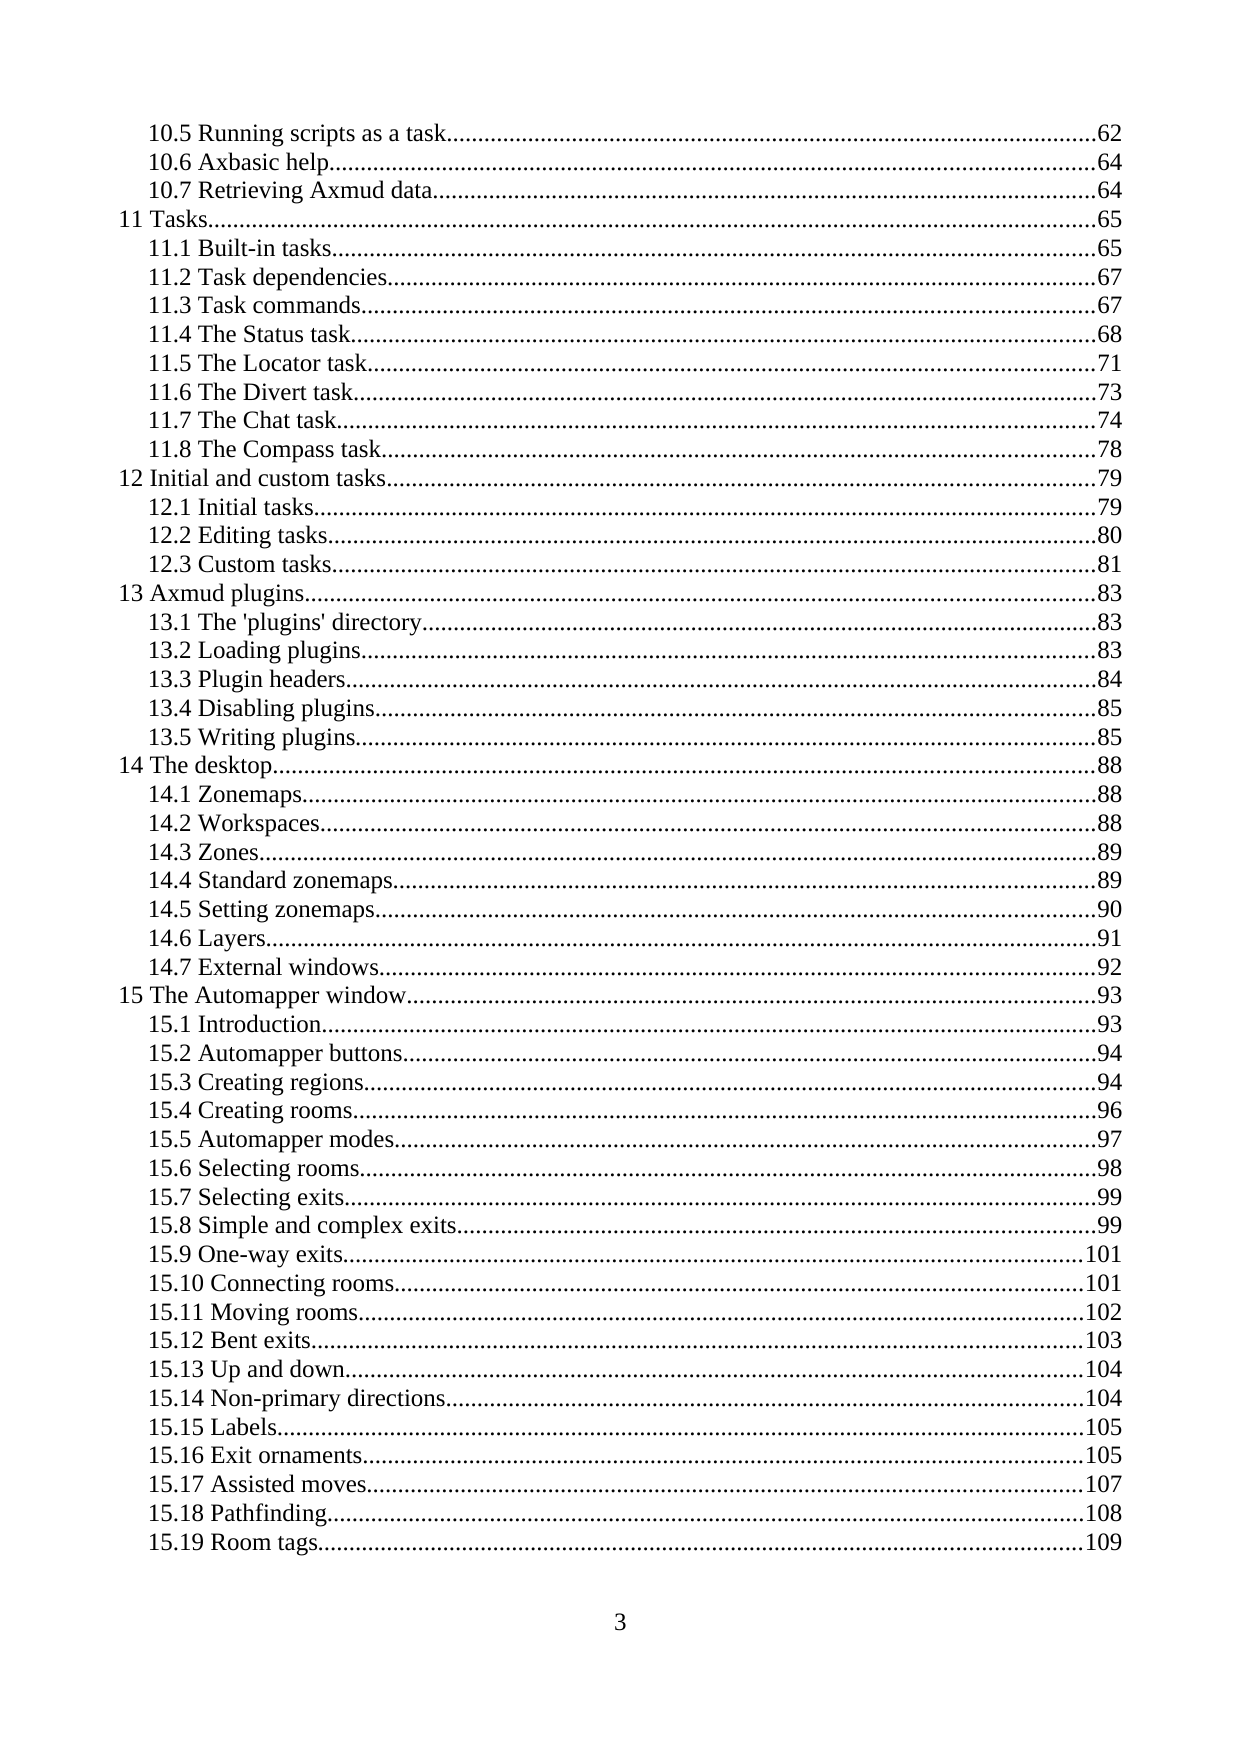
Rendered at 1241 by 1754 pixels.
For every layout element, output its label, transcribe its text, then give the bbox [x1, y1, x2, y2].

text 11.1 Built-in tasks 65 [148, 233, 1122, 262]
text 15.2 Automapper buttons 94 [148, 1038, 1122, 1067]
text 15.15 Labels 105 [148, 1412, 1122, 1441]
text 13.3 Plugin headers 84 [148, 664, 1122, 693]
text 14 The desktop 88 [118, 751, 1122, 779]
text 12.3 Custom tasks 81 [148, 549, 1122, 578]
text 15 The Automapper window 93 [118, 981, 1122, 1009]
text 11.8 The Compass task 78 [148, 434, 1122, 463]
text 15.4 Creating rooms 96 [148, 1096, 1122, 1124]
text 12.1 Initial tasks 79 [148, 492, 1122, 521]
text 11.5 The Locator task 71 [148, 348, 1122, 377]
text 14.3 Zones 89 [148, 837, 1122, 866]
text 15.13 Up and down 104 [148, 1354, 1122, 1383]
text 14.4 Standard zonemaps 89 [148, 866, 1122, 894]
text 14.5 Setting zonemaps 90 [148, 894, 1122, 923]
text 10.7 Retrieving Axmud data 64 [148, 176, 1122, 204]
text 13 Axmud plugins 83 [118, 578, 1122, 607]
text 15.17 Assisted moves 107 [148, 1469, 1122, 1498]
text 13.2 Loading plugins 83 [148, 636, 1122, 664]
text 13.4 Disabling plugins 85 [148, 693, 1122, 722]
text 15.1 Introduction 93 [148, 1009, 1122, 1038]
text 11.6 The Divert task 73 [148, 377, 1122, 406]
text 15.12 Bent exits 103 [148, 1326, 1122, 1354]
text 14.6 Layers 91 [148, 923, 1122, 952]
text 15.5 Automapper modes 97 [148, 1124, 1122, 1153]
text 10.5 Running scripts as a task 62 [148, 118, 1122, 147]
text 15.8 Simple and complex exits 99 [148, 1211, 1122, 1239]
text 15.9 One-way exits 101 [148, 1239, 1122, 1268]
text 14.1 Zonemaps 88 [148, 779, 1122, 808]
text 14.7 External windows 92 [148, 952, 1122, 981]
text 15.18 Pathfinding 108 [148, 1498, 1122, 1527]
text 10.6 Axbasic help 64 [148, 147, 1122, 176]
text 15.11 Moving rooms 102 [148, 1297, 1122, 1326]
text 15.16 Exit ornaments 105 [148, 1441, 1122, 1469]
text 13.1 The 'plugins' directory 83 [148, 607, 1122, 636]
text 15.7 Selecting exits 99 [148, 1182, 1122, 1211]
text 15.14 Non-primary directions 104 [148, 1383, 1122, 1412]
text 11.7 The Chat task 74 [148, 406, 1122, 434]
text 12.2 Editing tasks 80 [148, 521, 1122, 549]
text 13.5 Writing plugins 85 [148, 722, 1122, 751]
text 11.3 Task commands 67 [148, 291, 1122, 319]
text 15.6 Selecting rooms 98 [148, 1153, 1122, 1182]
text 12 Initial and custom tasks 79 [118, 463, 1122, 492]
text 15.10 Connecting rooms 101 [148, 1268, 1122, 1297]
text 15.19 Room tags 109 [148, 1527, 1122, 1556]
text 11.4 The Status task 68 [148, 319, 1122, 348]
text 14.2 Workspaces 88 [148, 808, 1122, 837]
text 11.2 Task dependencies 67 [148, 262, 1122, 291]
text 11 Tasks 65 [118, 204, 1122, 233]
text 15.3 Creating regions 94 [148, 1067, 1122, 1096]
